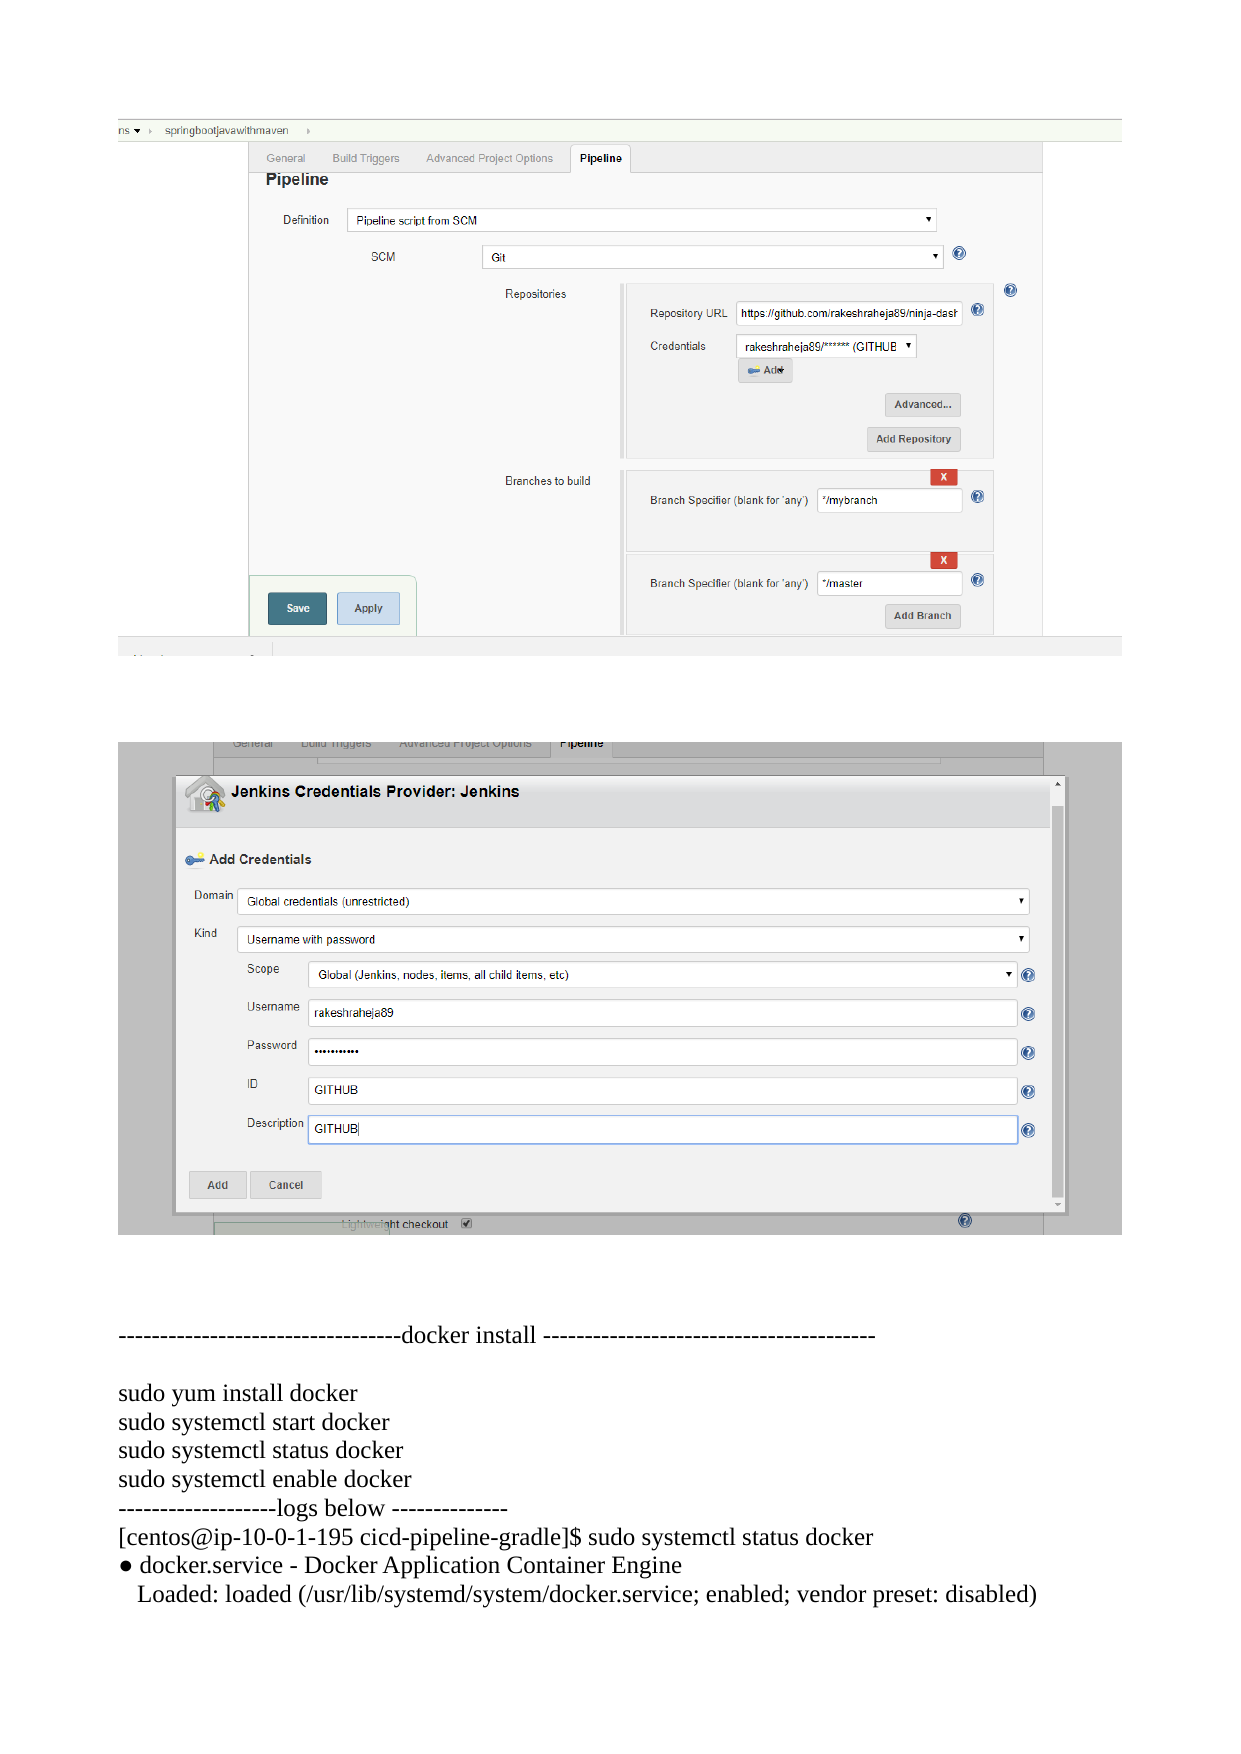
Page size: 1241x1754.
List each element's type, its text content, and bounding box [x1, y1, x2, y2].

text sudo systemctl start docker [118, 1407, 1122, 1435]
picture [118, 118, 1122, 656]
text Loaded: loaded (/usr/lib/systemd/system/docker.service; enabled; vendor preset: disabled) [118, 1579, 1122, 1608]
text [centos@ip-10-0-1-195 cicd-pipeline-gradle]$ sudo systemctl status docker [118, 1522, 1122, 1550]
text ● docker.service - Docker Application Container Engine [118, 1550, 1122, 1579]
text sudo systemctl enable docker [118, 1464, 1122, 1493]
text sudo systemctl status docker [118, 1435, 1122, 1464]
text ----------------------------------docker install ---------------------------------------- [118, 1320, 1122, 1349]
text sudo yum install docker [118, 1378, 1122, 1407]
text -------------------logs below -------------- [118, 1493, 1122, 1522]
picture [118, 742, 1122, 1235]
